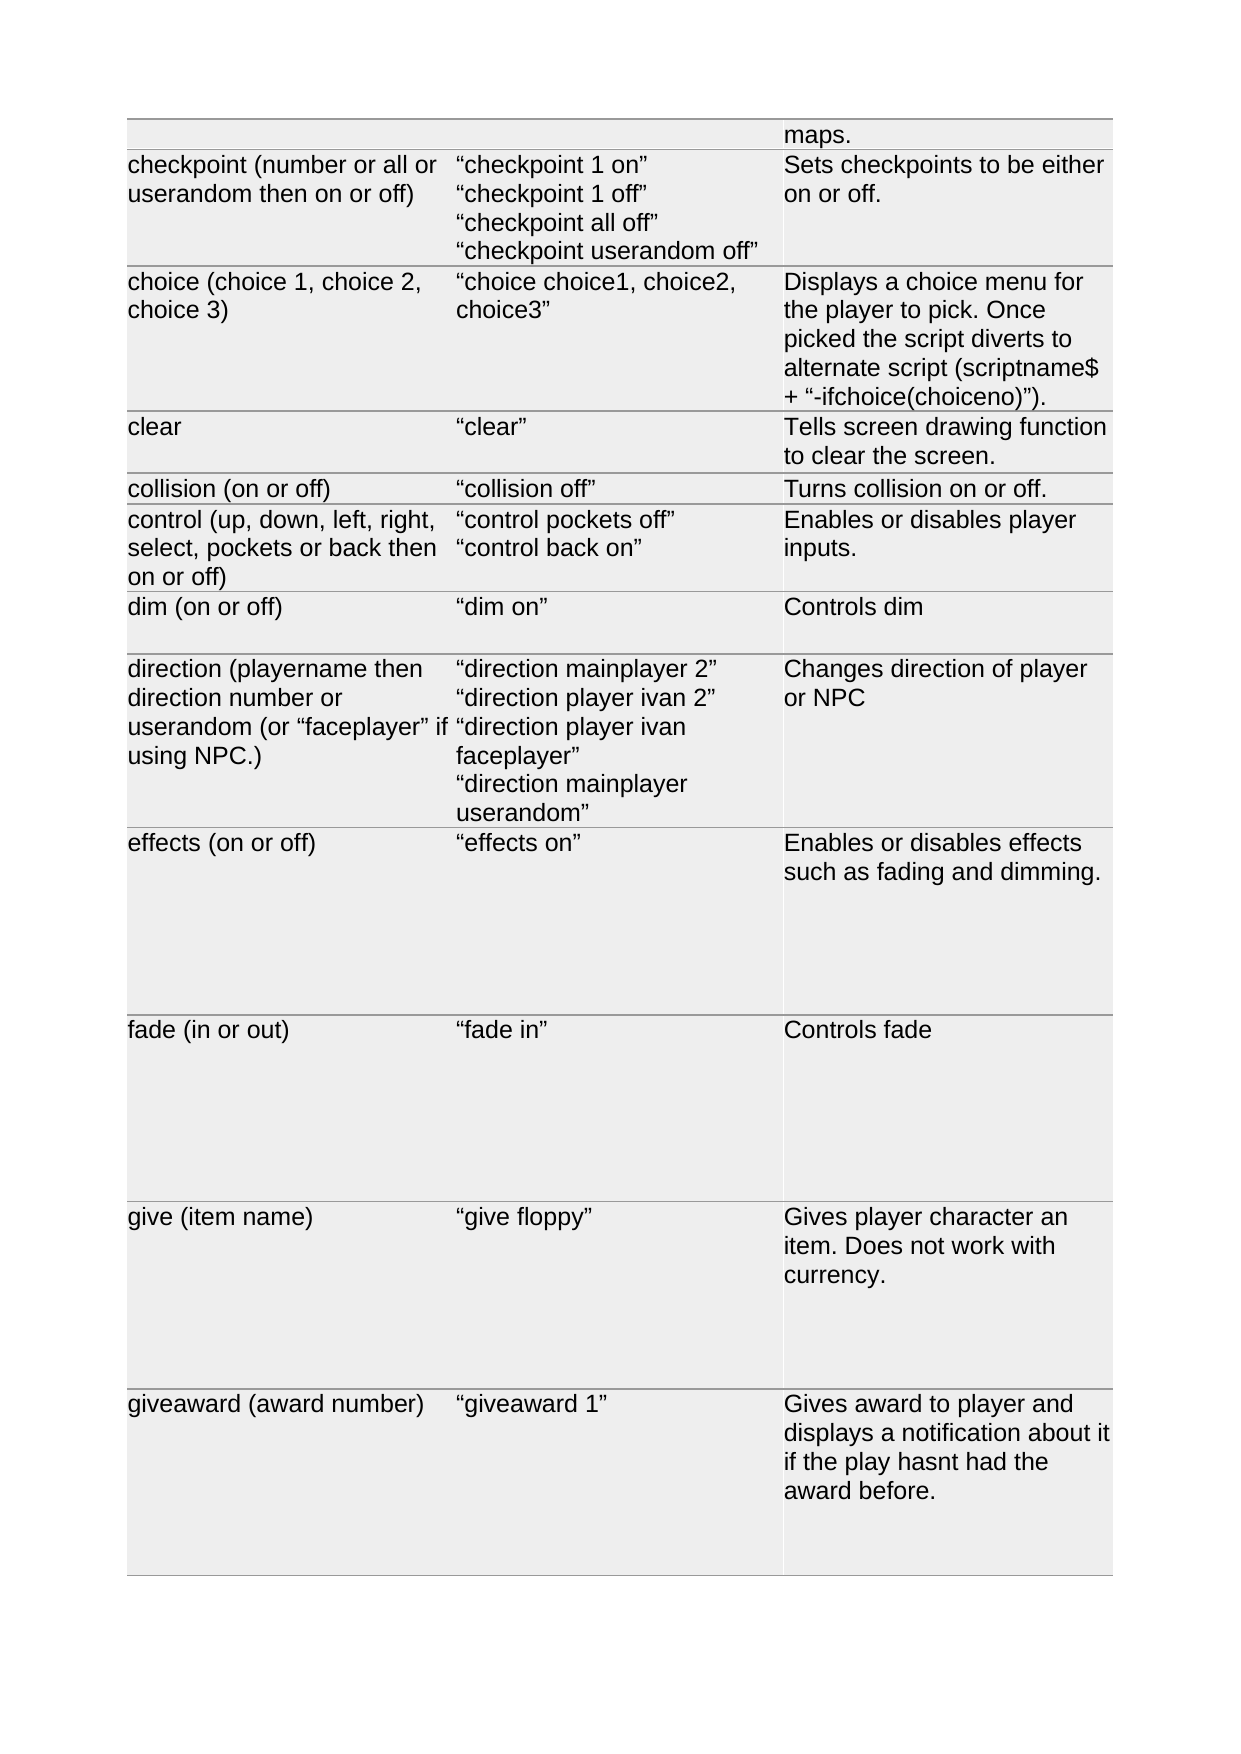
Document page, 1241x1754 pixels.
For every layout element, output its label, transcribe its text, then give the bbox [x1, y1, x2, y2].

table_cell “control pockets off” “control back on” [456, 505, 783, 591]
table_cell control (up, down, left, right, select, pockets or back then on or off) [127, 505, 456, 591]
table_cell “collision off” [456, 474, 783, 503]
table_cell “give floppy” [456, 1202, 783, 1388]
table_cell “fade in” [456, 1016, 783, 1201]
table_cell “checkpoint 1 on” “checkpoint 1 off” “checkpoint all off” “checkpoint userandom off” [456, 150, 783, 265]
table_cell Enables or disables effects such as fading and dimming. [784, 828, 1113, 1014]
table_cell “direction mainplayer 2” “direction player ivan 2” “direction player ivan faceplayer” “direction mainplayer userandom” [456, 655, 783, 827]
table_cell “dim on” [456, 592, 783, 653]
table_cell direction (playername then direction number or userandom (or “faceplayer” if using NPC.) [127, 655, 456, 827]
table_cell [456, 120, 783, 148]
table_cell Sets checkpoints to be either on or off. [784, 150, 1113, 265]
table_cell Gives award to player and displays a notification about it if the play hasnt had the award before. [784, 1390, 1113, 1575]
table_cell fade (in or out) [127, 1016, 456, 1201]
table_cell give (item name) [127, 1202, 456, 1388]
table_cell effects (on or off) [127, 828, 456, 1014]
table_cell Changes direction of player or NPC [784, 655, 1113, 827]
table_cell maps. [784, 120, 1113, 148]
table_cell Displays a choice menu for the player to pick. Once picked the script diverts to alternate script (scriptname$ + “-ifchoice(choiceno)”). [784, 267, 1113, 410]
table_cell “choice choice1, choice2, choice3” [456, 267, 783, 410]
table_cell [127, 120, 456, 148]
table_cell Gives player character an item. Does not work with currency. [784, 1202, 1113, 1388]
table_cell “giveaward 1” [456, 1390, 783, 1575]
table_cell Controls dim [784, 592, 1113, 653]
table_cell choice (choice 1, choice 2, choice 3) [127, 267, 456, 410]
table_cell Controls fade [784, 1016, 1113, 1201]
table_cell clear [127, 412, 456, 472]
table_cell checkpoint (number or all or userandom then on or off) [127, 150, 456, 265]
table_cell dim (on or off) [127, 592, 456, 653]
table_cell Enables or disables player inputs. [784, 505, 1113, 591]
table_cell giveaward (award number) [127, 1390, 456, 1575]
table_cell “clear” [456, 412, 783, 472]
table_cell “effects on” [456, 828, 783, 1014]
table_cell collision (on or off) [127, 474, 456, 503]
table_cell Turns collision on or off. [784, 474, 1113, 503]
table_cell Tells screen drawing function to clear the screen. [784, 412, 1113, 472]
